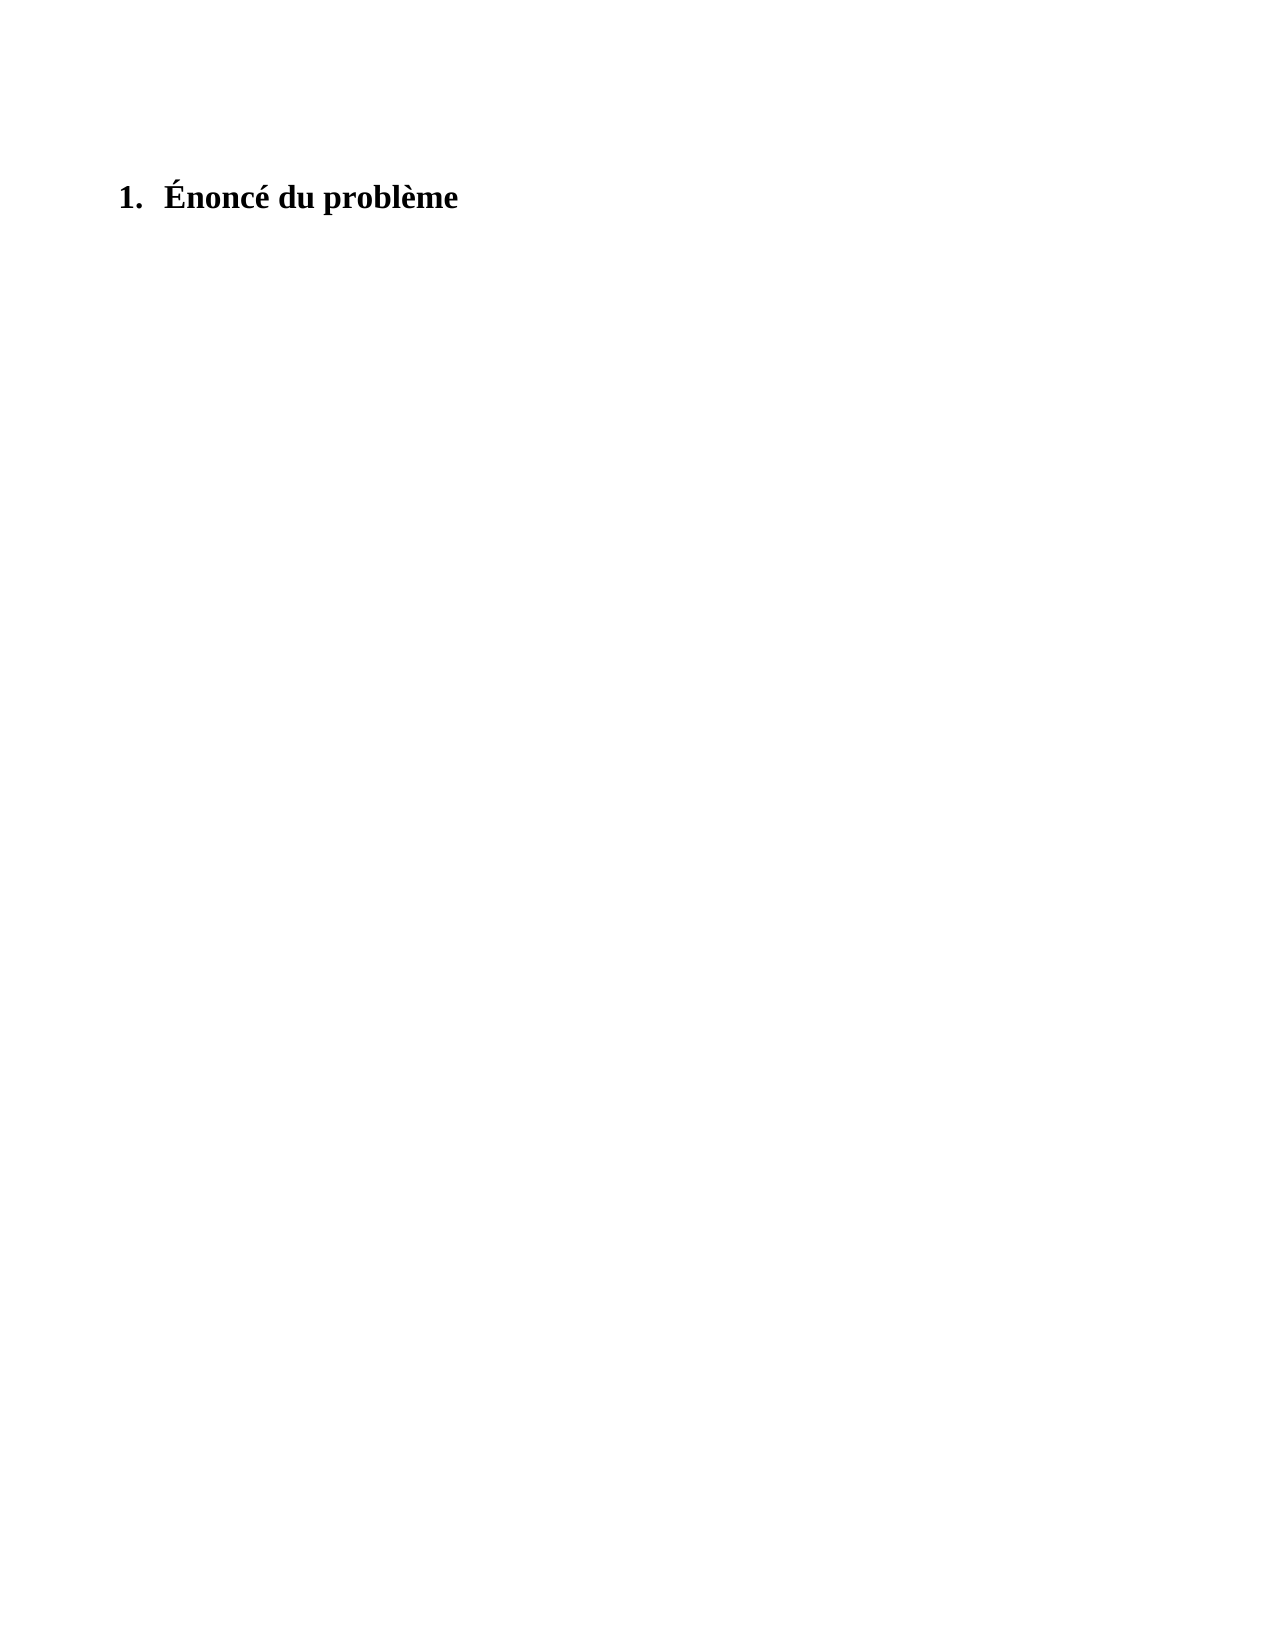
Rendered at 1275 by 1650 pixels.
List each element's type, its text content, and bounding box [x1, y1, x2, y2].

list Énoncé du problème [118, 177, 1157, 216]
